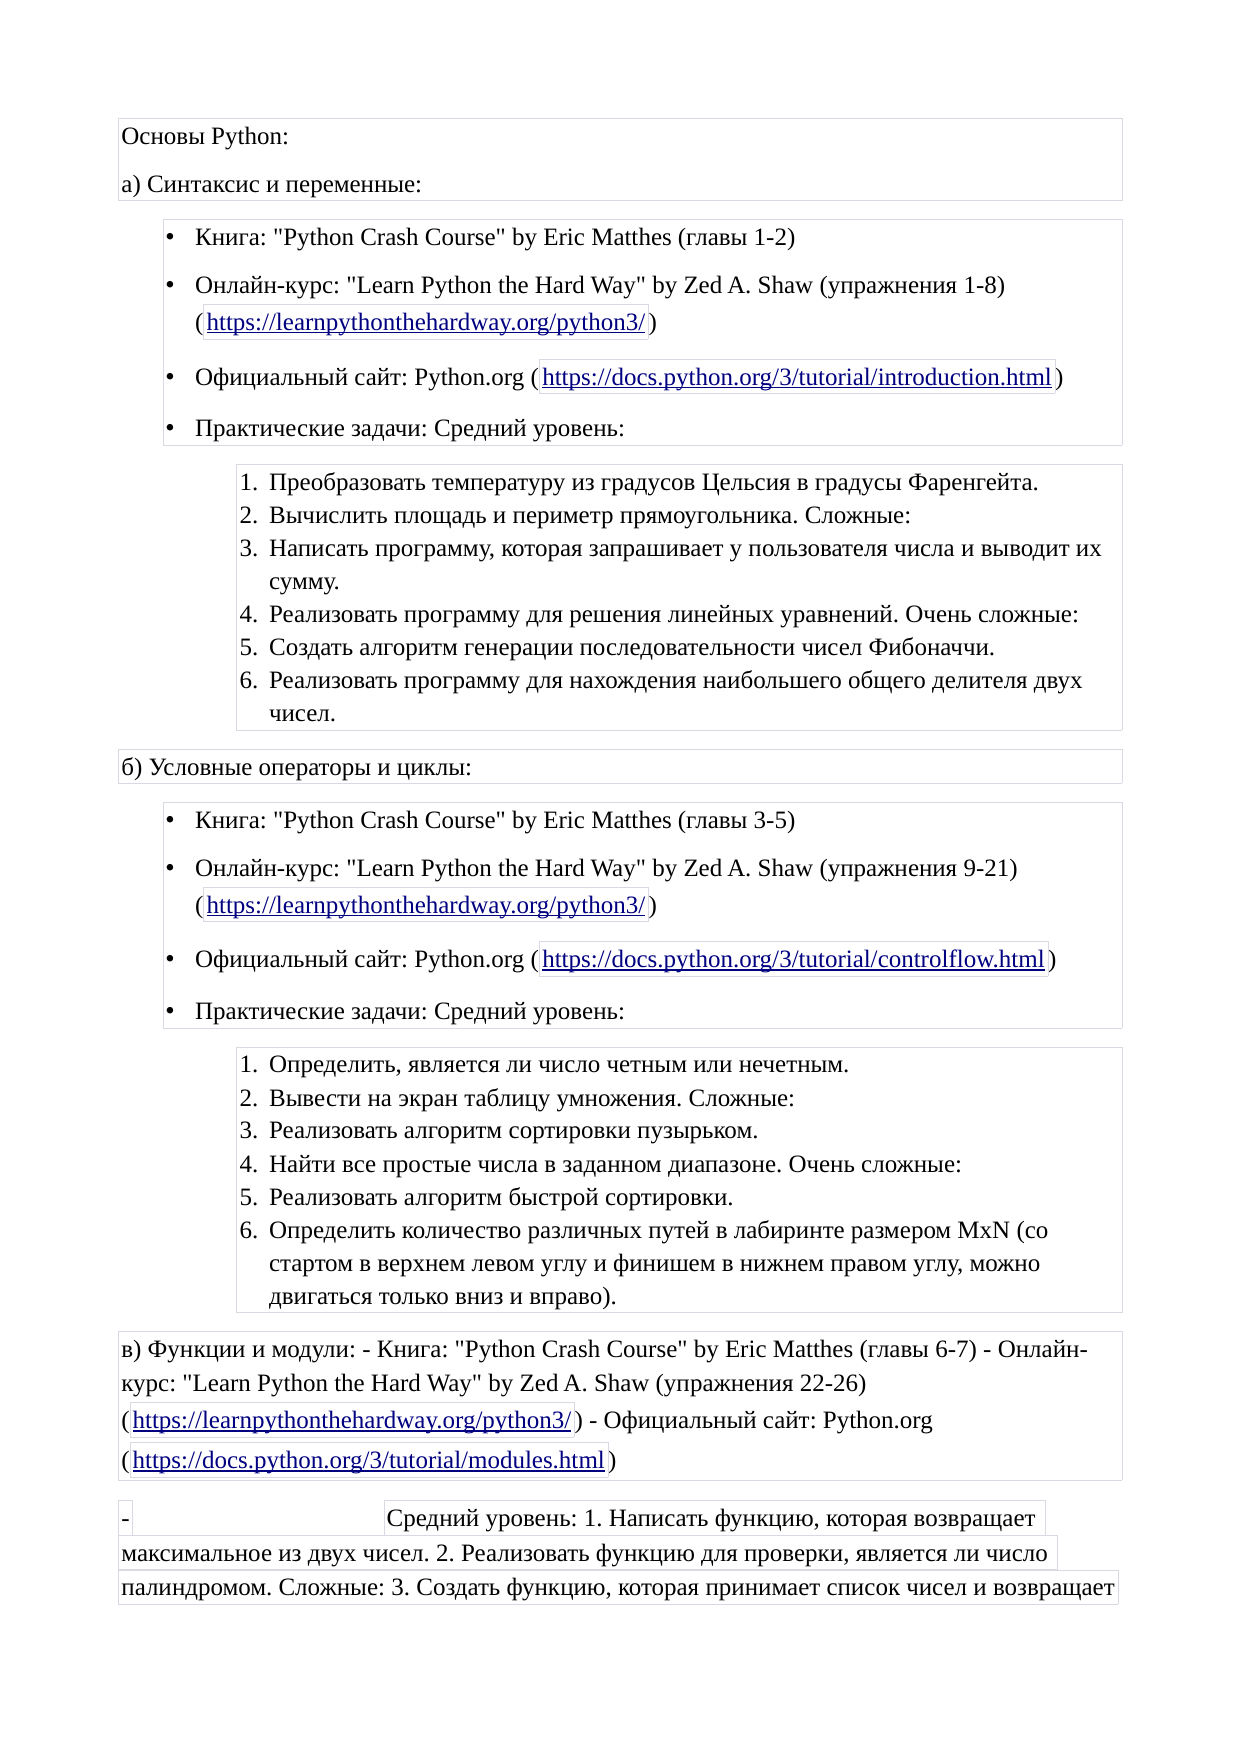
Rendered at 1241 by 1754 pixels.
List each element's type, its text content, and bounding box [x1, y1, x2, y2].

text - Практические задачи: Средний уровень: 1. Написать функцию, которая возвращает максимальное из двух чисел. 2. Реализовать функцию для проверки, является ли число палиндромом. Сложные: 3. Создать функцию, которая принимает список чисел и возвращает список без дубликатов. 4. Реализовать функцию, которая определяет, является ли введенная строка корректной последовательностью скобок. Очень сложные: 5. Реализовать функцию для нахождения расстояния Левенштейна между двумя строками. 6. Создать функцию для нахождения наибольшей возрастающей подпоследовательности в списке чисел. [119, 1571, 1118, 1604]
list Определить количество различных путей в лабиринте размером MxN (со стартом в верхнем левом углу и финишем в нижнем правом углу, можно двигаться только вниз и вправо). [237, 1212, 1122, 1312]
list Книга: "Python Crash Course" by Eric Matthes (главы 1-2) [164, 220, 1122, 251]
list Реализовать алгоритм быстрой сортировки. [237, 1179, 1122, 1210]
text а) Синтаксис и переменные: [119, 166, 1122, 200]
list Практические задачи: Средний уровень: [164, 993, 1122, 1028]
list Написать программу, которая запрашивает у пользователя числа и выводит их сумму. [237, 530, 1122, 594]
text - Практические задачи: Средний уровень: 1. Написать функцию, которая возвращает максимальное из двух чисел. 2. Реализовать функцию для проверки, является ли число палиндромом. Сложные: 3. Создать функцию, которая принимает список чисел и возвращает список без дубликатов. 4. Реализовать функцию, которая определяет, является ли введенная строка корректной последовательностью скобок. Очень сложные: 5. Реализовать функцию для нахождения расстояния Левенштейна между двумя строками. 6. Создать функцию для нахождения наибольшей возрастающей подпоследовательности в списке чисел. [385, 1501, 1045, 1535]
list Определить, является ли число четным или нечетным. [237, 1048, 1122, 1078]
text в) Функции и модули: - Книга: "Python Crash Course" by Eric Matthes (главы 6-7) - Онлайн-курс: "Learn Python the Hard Way" by Zed A. Shaw (упражнения 22-26) (https://learnpythonthehardway.org/python3/) - Официальный сайт: Python.org (https://docs.python.org/3/tutorial/modules.html) [119, 1332, 1122, 1480]
list Онлайн-курс: "Learn Python the Hard Way" by Zed A. Shaw (упражнения 1-8) (https://learnpythonthehardway.org/python3/) [164, 267, 1122, 339]
list Вычислить площадь и периметр прямоугольника. Сложные: [237, 497, 1122, 528]
text - Практические задачи: Средний уровень: 1. Написать функцию, которая возвращает максимальное из двух чисел. 2. Реализовать функцию для проверки, является ли число палиндромом. Сложные: 3. Создать функцию, которая принимает список чисел и возвращает список без дубликатов. 4. Реализовать функцию, которая определяет, является ли введенная строка корректной последовательностью скобок. Очень сложные: 5. Реализовать функцию для нахождения расстояния Левенштейна между двумя строками. 6. Создать функцию для нахождения наибольшей возрастающей подпоследовательности в списке чисел. [119, 1536, 1057, 1569]
list Реализовать алгоритм сортировки пузырьком. [237, 1113, 1122, 1144]
list Онлайн-курс: "Learn Python the Hard Way" by Zed A. Shaw (упражнения 9-21) (https://learnpythonthehardway.org/python3/) [164, 850, 1122, 922]
list Реализовать программу для нахождения наибольшего общего делителя двух чисел. [237, 662, 1122, 730]
list Вывести на экран таблицу умножения. Сложные: [237, 1079, 1122, 1111]
list Книга: "Python Crash Course" by Eric Matthes (главы 3-5) [164, 803, 1122, 834]
list Реализовать программу для решения линейных уравнений. Очень сложные: [237, 596, 1122, 628]
text б) Условные операторы и циклы: [119, 750, 1122, 783]
list Официальный сайт: Python.org (https://docs.python.org/3/tutorial/introduction.html) [164, 356, 1122, 393]
list Практические задачи: Средний уровень: [164, 410, 1122, 445]
list Найти все простые числа в заданном диапазоне. Очень сложные: [237, 1146, 1122, 1177]
list Создать алгоритм генерации последовательности чисел Фибоначчи. [237, 629, 1122, 661]
text Основы Python: [119, 119, 1122, 150]
list Официальный сайт: Python.org (https://docs.python.org/3/tutorial/controlflow.html) [164, 938, 1122, 976]
list Преобразовать температуру из градусов Цельсия в градусы Фаренгейта. [237, 465, 1122, 496]
